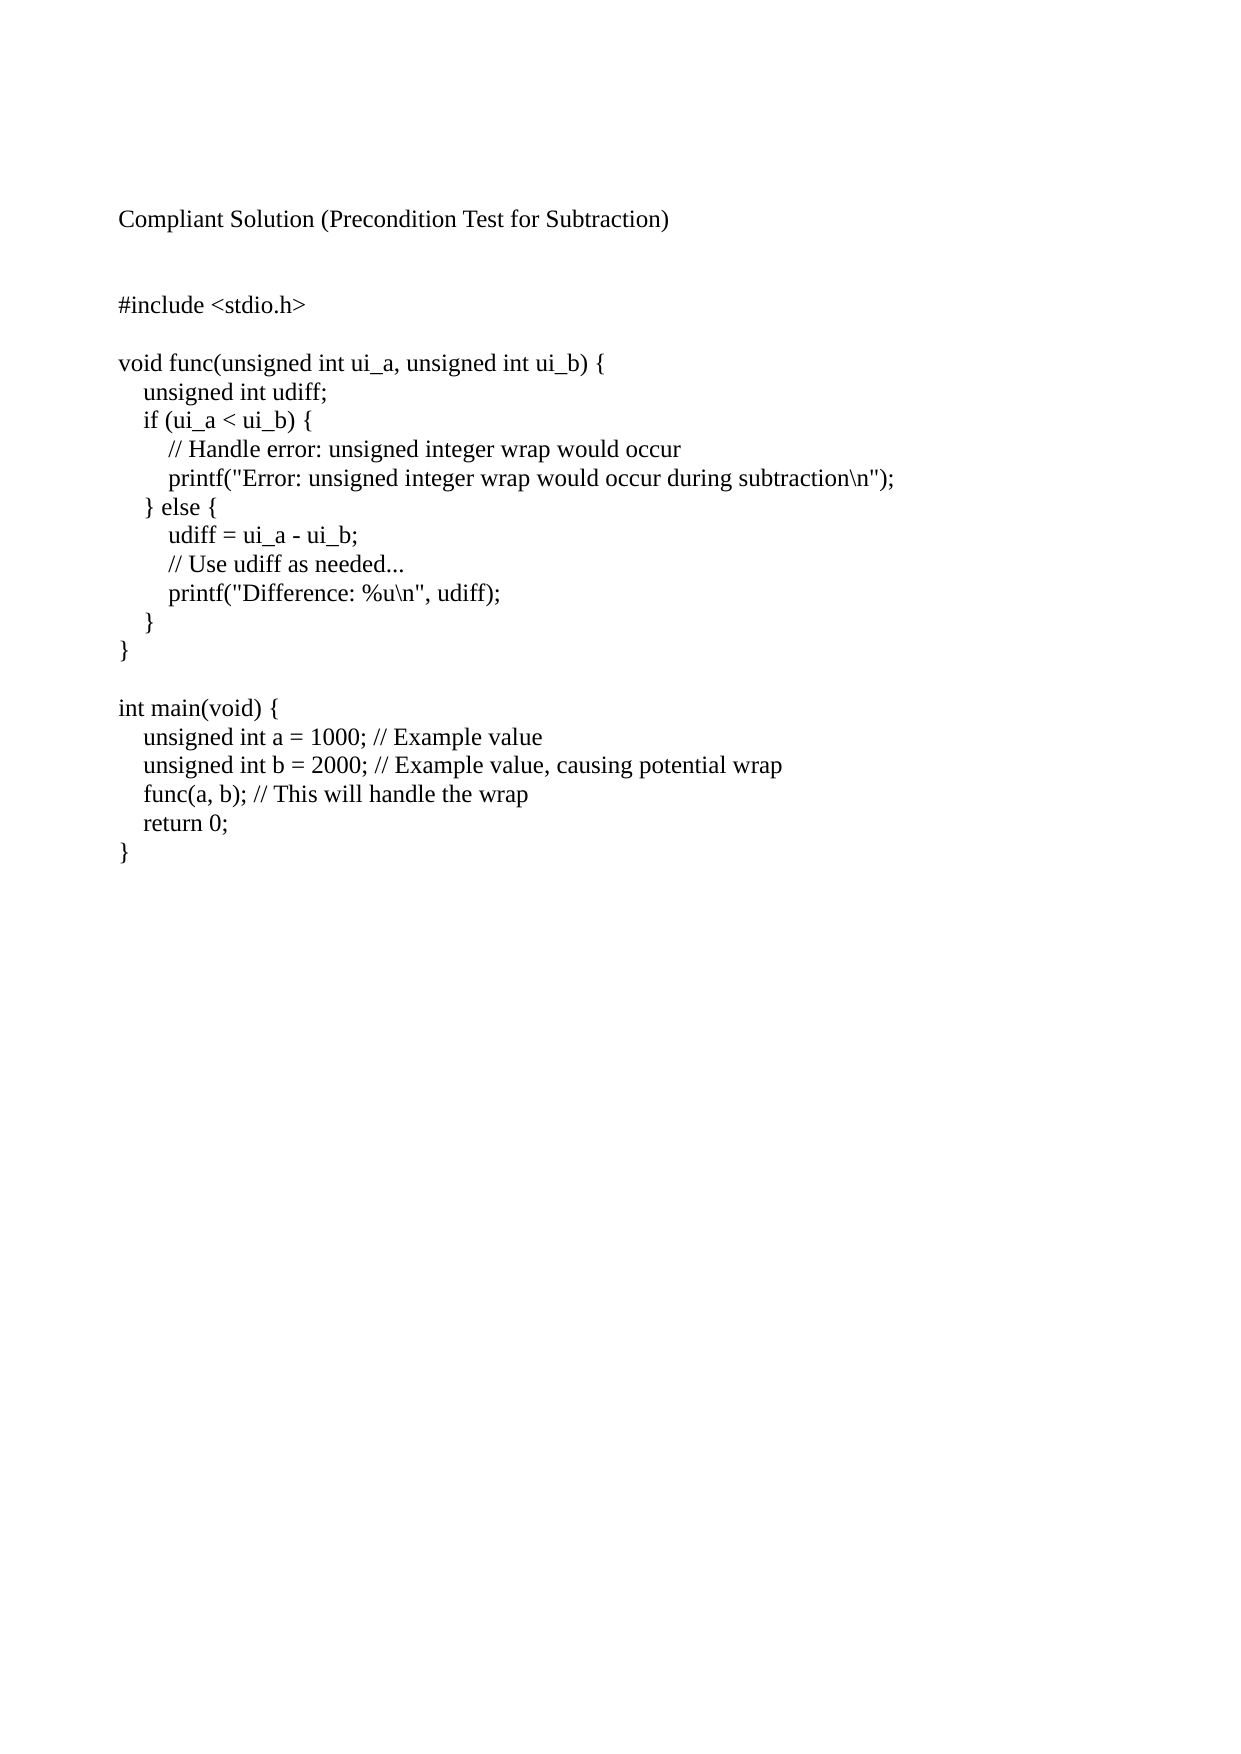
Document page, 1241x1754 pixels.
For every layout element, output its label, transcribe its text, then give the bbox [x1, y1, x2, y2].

text unsigned int udiff; [118, 377, 1122, 406]
text } [118, 607, 1122, 636]
text Compliant Solution (Precondition Test for Subtraction) [118, 204, 1122, 233]
text } [118, 636, 1122, 664]
text unsigned int a = 1000; // Example value [118, 722, 1122, 751]
text printf("Error: unsigned integer wrap would occur during subtraction\n"); [118, 463, 1122, 492]
text return 0; [118, 808, 1122, 837]
text #include <stdio.h> [118, 291, 1122, 319]
text unsigned int b = 2000; // Example value, causing potential wrap [118, 751, 1122, 779]
text // Use udiff as needed... [118, 549, 1122, 578]
text if (ui_a < ui_b) { [118, 406, 1122, 434]
text // Handle error: unsigned integer wrap would occur [118, 434, 1122, 463]
text void func(unsigned int ui_a, unsigned int ui_b) { [118, 348, 1122, 377]
text } [118, 837, 1122, 866]
text udiff = ui_a - ui_b; [118, 521, 1122, 549]
text int main(void) { [118, 693, 1122, 722]
text } else { [118, 492, 1122, 521]
text func(a, b); // This will handle the wrap [118, 779, 1122, 808]
text printf("Difference: %u\n", udiff); [118, 578, 1122, 607]
